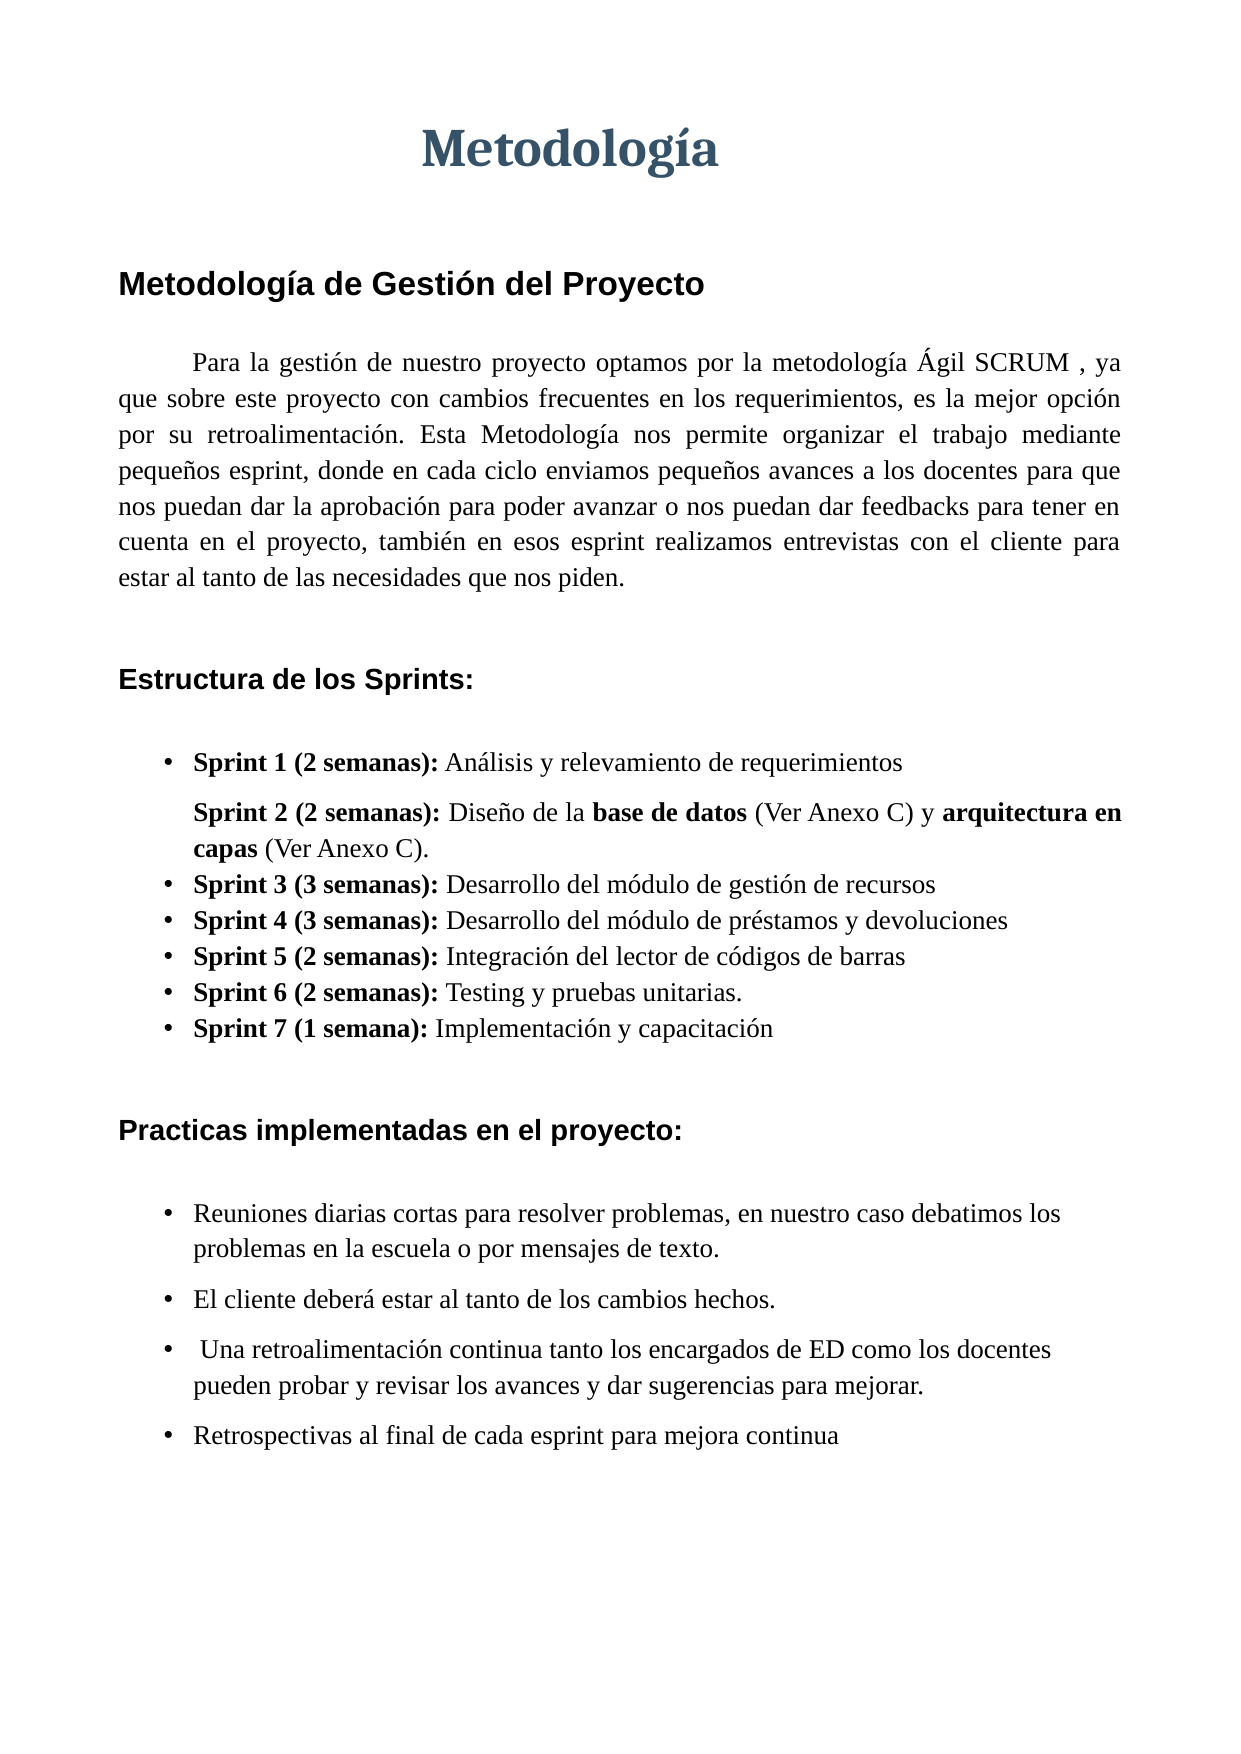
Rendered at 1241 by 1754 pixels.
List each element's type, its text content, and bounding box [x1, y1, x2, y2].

list Sprint 3 (3 semanas): Desarrollo del módulo de gestión de recursos [164, 868, 1122, 899]
subtitle Practicas implementadas en el proyecto: [118, 1112, 1122, 1146]
subtitle Metodología de Gestión del Proyecto [118, 263, 1122, 302]
list Sprint 1 (2 semanas): Análisis y relevamiento de requerimientos [164, 746, 1122, 777]
list Retrospectivas al final de cada esprint para mejora continua [164, 1419, 1122, 1451]
subtitle Estructura de los Sprints: [118, 662, 1122, 695]
subtitle Metodología [118, 118, 1122, 180]
list Una retroalimentación continua tanto los encargados de ED como los docentes pueden probar y revisar los avances y dar sugerencias para mejorar. [164, 1333, 1122, 1400]
list Sprint 2 (2 semanas): Diseño de la base de datos (Ver Anexo C) y arquitectura en capas (Ver Anexo C). [164, 796, 1122, 863]
list El cliente deberá estar al tanto de los cambios hechos. [164, 1283, 1122, 1314]
text Para la gestión de nuestro proyecto optamos por la metodología Ágil SCRUM , ya que sobre este proyecto con cambios frecuentes en los requerimientos, es la mejor opción por su retroalimentación. Esta Metodología nos permite organizar el trabajo mediante pequeños esprint, donde en cada ciclo enviamos pequeños avances a los docentes para que nos puedan dar la aprobación para poder avanzar o nos puedan dar feedbacks para tener en cuenta en el proyecto, también en esos esprint realizamos entrevistas con el cliente para estar al tanto de las necesidades que nos piden. [118, 346, 1122, 592]
list Reuniones diarias cortas para resolver problemas, en nuestro caso debatimos los problemas en la escuela o por mensajes de texto. [164, 1197, 1122, 1264]
list Sprint 6 (2 semanas): Testing y pruebas unitarias. [164, 976, 1122, 1007]
list Sprint 4 (3 semanas): Desarrollo del módulo de préstamos y devoluciones [164, 904, 1122, 935]
list Sprint 5 (2 semanas): Integración del lector de códigos de barras [164, 940, 1122, 971]
list Sprint 7 (1 semana): Implementación y capacitación [164, 1012, 1122, 1043]
